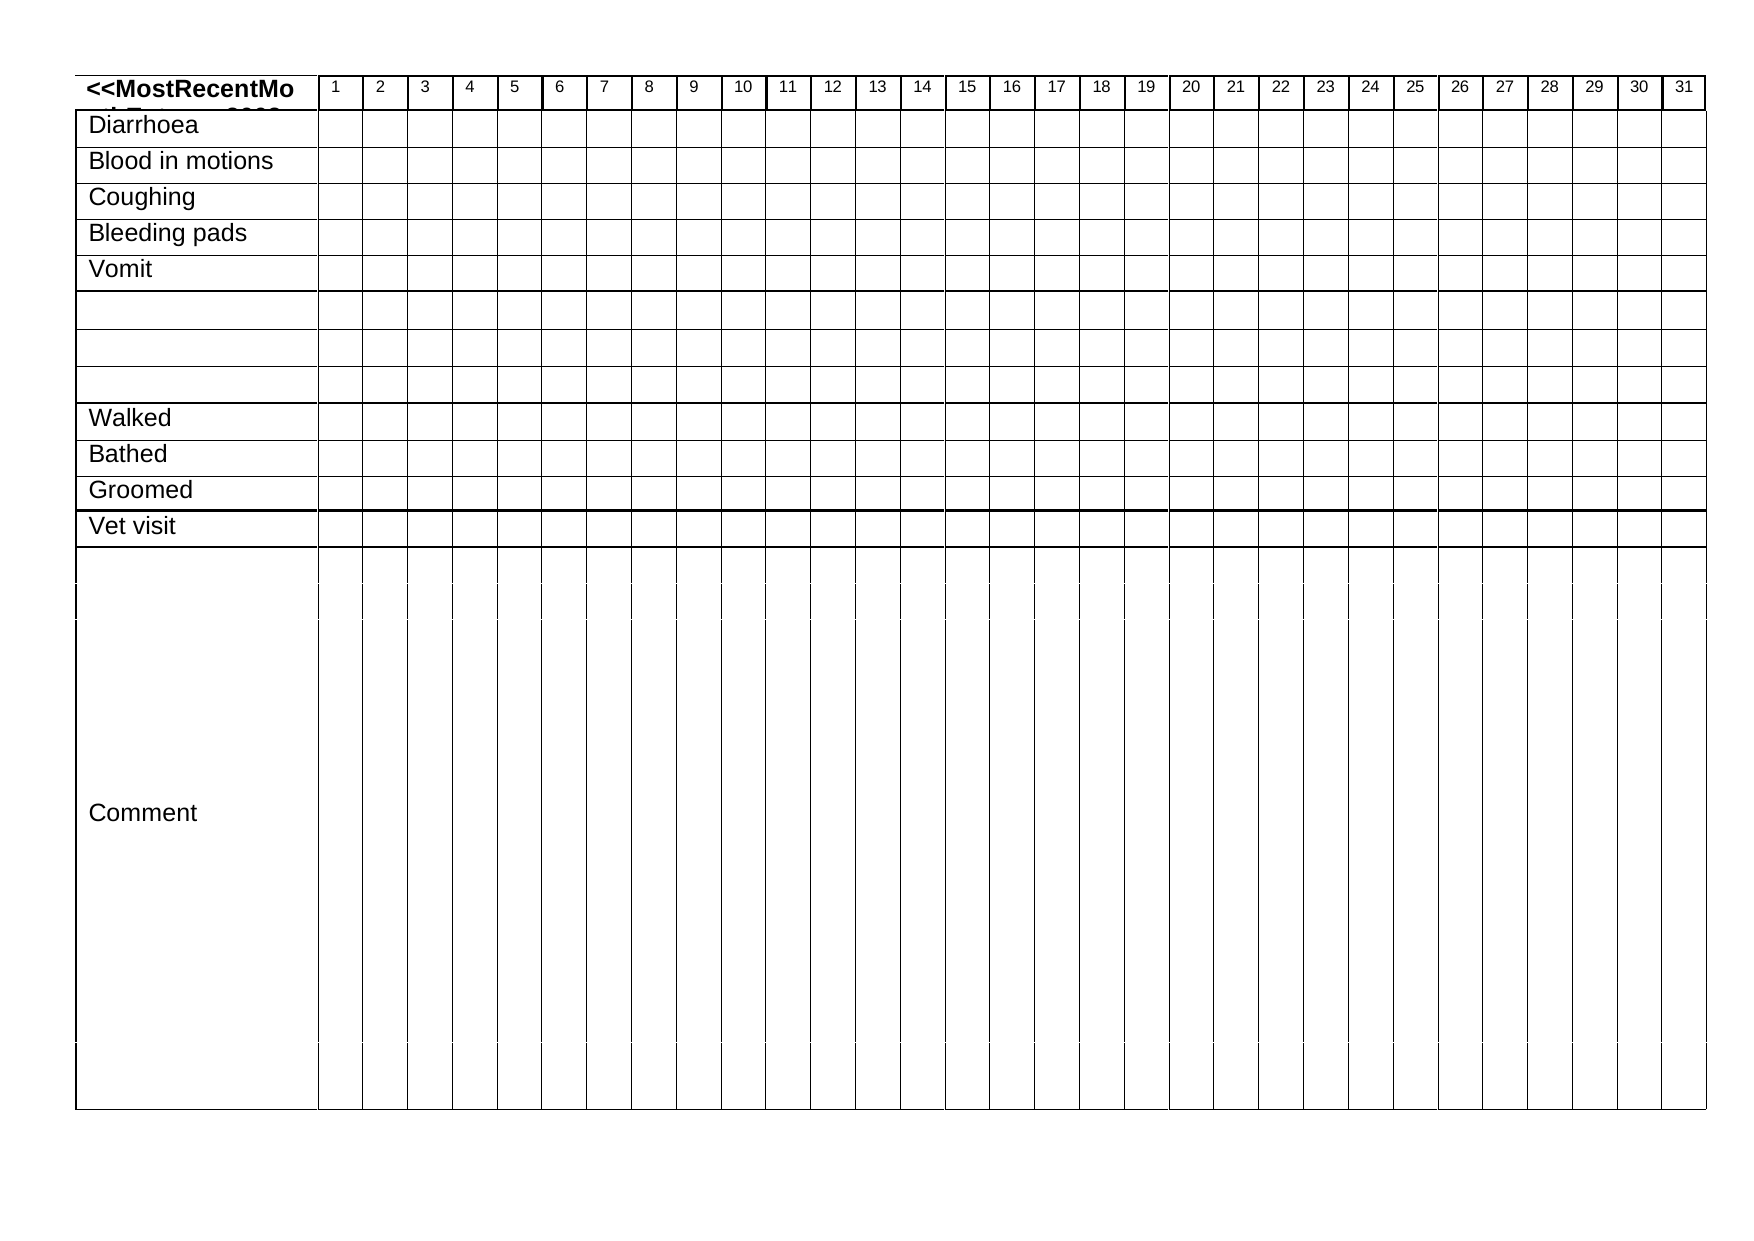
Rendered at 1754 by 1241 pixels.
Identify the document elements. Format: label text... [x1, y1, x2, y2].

table_cell [319, 763, 362, 799]
table_cell [319, 292, 362, 329]
table_cell [1528, 871, 1572, 907]
table_cell [1662, 763, 1706, 799]
table_cell [1214, 220, 1258, 255]
table_cell [1618, 111, 1661, 147]
table_cell [766, 976, 810, 1009]
table_cell [453, 256, 497, 290]
table_cell [1259, 111, 1303, 147]
table_cell [632, 871, 676, 907]
table_cell [1394, 404, 1437, 440]
table_cell [319, 799, 362, 835]
table_cell [1214, 441, 1258, 476]
table_cell [946, 799, 989, 835]
table_cell [587, 584, 631, 619]
table_cell [1304, 763, 1348, 799]
table_cell [319, 477, 362, 509]
table_cell [1035, 620, 1079, 655]
table_cell [901, 292, 944, 329]
table_cell [1662, 799, 1706, 835]
table_cell [1483, 1043, 1527, 1076]
table_cell [498, 620, 541, 655]
table_cell [363, 655, 407, 691]
table_cell [1259, 548, 1303, 583]
table_header 2 [364, 77, 407, 109]
table_cell [1259, 907, 1303, 943]
table_cell [587, 655, 631, 691]
table_cell [77, 330, 317, 366]
table_cell [1439, 512, 1482, 546]
table_cell [632, 111, 676, 147]
table_cell [587, 871, 631, 907]
table_cell [946, 512, 989, 546]
table_cell [1214, 1043, 1258, 1076]
table_cell [856, 620, 900, 655]
table_cell [632, 691, 676, 727]
table_cell [722, 763, 765, 799]
table_cell [1573, 548, 1617, 583]
table_cell [1170, 1009, 1213, 1042]
table_cell [453, 871, 497, 907]
table_cell [498, 691, 541, 727]
table_cell [1483, 691, 1527, 727]
table_cell [587, 1043, 631, 1076]
table_cell [319, 655, 362, 691]
table_cell [1259, 835, 1303, 871]
table_cell [1439, 477, 1482, 509]
table_cell [1035, 220, 1079, 255]
table_cell [677, 976, 721, 1009]
table_cell [1662, 292, 1706, 329]
table_cell [1394, 1009, 1437, 1042]
table_cell [1349, 111, 1393, 147]
table_cell [319, 220, 362, 255]
table_cell [901, 1009, 944, 1042]
table_cell Bleeding pads [77, 220, 317, 255]
table_cell [1528, 907, 1572, 943]
table_cell [946, 691, 989, 727]
table_cell [319, 943, 362, 976]
table_cell [1528, 330, 1572, 366]
table_cell [408, 799, 452, 835]
table_cell [1483, 871, 1527, 907]
table_cell [901, 441, 944, 476]
table_cell [811, 404, 855, 440]
table_cell [1618, 184, 1661, 219]
table_cell [1349, 256, 1393, 290]
table_cell [1349, 835, 1393, 871]
table_cell [990, 907, 1034, 943]
table_cell [1170, 691, 1213, 727]
table_cell [677, 330, 721, 366]
table_cell [587, 477, 631, 509]
table_cell [1304, 943, 1348, 976]
table_cell [1439, 799, 1482, 835]
table_cell [498, 835, 541, 871]
table_cell [1304, 691, 1348, 727]
table_cell [1170, 871, 1213, 907]
table_cell [632, 584, 676, 619]
table_header 5 [499, 77, 541, 109]
table_cell [498, 404, 541, 440]
table_cell [1259, 148, 1303, 183]
table_cell [1125, 943, 1168, 976]
table_cell [1618, 404, 1661, 440]
table_cell [1394, 367, 1437, 402]
table_cell [811, 111, 855, 147]
table_cell [901, 835, 944, 871]
table_cell [766, 367, 810, 402]
table_cell [1304, 907, 1348, 943]
table_cell [1573, 441, 1617, 476]
table_cell [453, 184, 497, 219]
table_cell [1259, 727, 1303, 763]
table_cell [1214, 367, 1258, 402]
table_cell [811, 148, 855, 183]
table_cell [856, 907, 900, 943]
table_cell [901, 620, 944, 655]
table_cell [856, 512, 900, 546]
table_cell [990, 512, 1034, 546]
table_cell [1125, 1076, 1168, 1109]
table_cell [1394, 512, 1437, 546]
table_cell [766, 548, 810, 583]
table_cell [363, 1076, 407, 1109]
table_cell [1618, 220, 1661, 255]
table_cell [542, 477, 586, 509]
table_cell [498, 184, 541, 219]
table_cell [1394, 1076, 1437, 1109]
table_cell [1483, 256, 1527, 290]
table_cell [1483, 976, 1527, 1009]
table_cell [542, 441, 586, 476]
table_cell [901, 691, 944, 727]
table_cell [1349, 976, 1393, 1009]
table_cell [1349, 655, 1393, 691]
table_cell [1573, 691, 1617, 727]
table_cell [453, 763, 497, 799]
table_cell [1080, 548, 1124, 583]
table_cell [811, 477, 855, 509]
table_cell [1259, 584, 1303, 619]
table_cell [1618, 330, 1661, 366]
table_cell [498, 292, 541, 329]
table_cell [498, 943, 541, 976]
table_cell [1304, 330, 1348, 366]
table_cell [1618, 256, 1661, 290]
table_cell [1394, 763, 1437, 799]
table_cell [766, 584, 810, 619]
table_cell [453, 655, 497, 691]
table_cell [1483, 220, 1527, 255]
table_cell [408, 512, 452, 546]
table_cell [453, 727, 497, 763]
table_cell [946, 367, 989, 402]
table_cell [1483, 292, 1527, 329]
table_cell [901, 727, 944, 763]
table_cell [722, 256, 765, 290]
table_header 15 [947, 77, 989, 109]
table_cell [946, 548, 989, 583]
table_cell [1304, 871, 1348, 907]
table_cell [1439, 943, 1482, 976]
table_cell [990, 1076, 1034, 1109]
table_cell [1170, 548, 1213, 583]
table_cell [587, 441, 631, 476]
table_cell [1573, 256, 1617, 290]
table_cell [1170, 907, 1213, 943]
table_cell [542, 835, 586, 871]
table_cell [498, 763, 541, 799]
table_cell [77, 835, 317, 871]
table_cell [1394, 292, 1437, 329]
table_cell [1304, 184, 1348, 219]
table_cell [1483, 548, 1527, 583]
table_header 1 [320, 77, 362, 109]
table_cell [632, 220, 676, 255]
table_cell [1573, 330, 1617, 366]
table_cell [1349, 330, 1393, 366]
table_cell [542, 584, 586, 619]
table_cell [632, 184, 676, 219]
table_cell [1618, 835, 1661, 871]
table_cell [1214, 292, 1258, 329]
table_cell [1439, 691, 1482, 727]
table_cell [1170, 655, 1213, 691]
table_cell [901, 976, 944, 1009]
table_cell [1125, 691, 1168, 727]
table_cell [408, 220, 452, 255]
table_cell [766, 1043, 810, 1076]
table_cell [498, 220, 541, 255]
table_header 12 [812, 77, 855, 109]
table_cell [1170, 943, 1213, 976]
table_header 17 [1036, 77, 1079, 109]
table_cell [1618, 1043, 1661, 1076]
table_cell [722, 292, 765, 329]
table_cell [1483, 799, 1527, 835]
table_cell [1528, 763, 1572, 799]
table_cell [1125, 907, 1168, 943]
table_cell [363, 256, 407, 290]
table_cell [542, 512, 586, 546]
table_cell [587, 292, 631, 329]
table_cell [1349, 691, 1393, 727]
table_cell [587, 976, 631, 1009]
table_cell [1573, 1076, 1617, 1109]
table_cell [1439, 1009, 1482, 1042]
table_cell [856, 1043, 900, 1076]
table_cell [901, 1043, 944, 1076]
table_cell [1528, 111, 1572, 147]
table_cell [1035, 512, 1079, 546]
table_cell [1214, 1009, 1258, 1042]
table_cell [946, 620, 989, 655]
table_cell [811, 367, 855, 402]
table_cell [587, 184, 631, 219]
table_cell [1662, 256, 1706, 290]
table_cell [587, 111, 631, 147]
table_cell [453, 620, 497, 655]
table_cell [1573, 584, 1617, 619]
table_cell [1080, 976, 1124, 1009]
table_cell [1394, 871, 1437, 907]
table_cell [1035, 292, 1079, 329]
table_cell [766, 292, 810, 329]
table_cell [632, 477, 676, 509]
table_cell [990, 111, 1034, 147]
table_cell [856, 655, 900, 691]
table_cell [542, 655, 586, 691]
table_cell [587, 691, 631, 727]
table_cell [1349, 292, 1393, 329]
table_cell [1662, 835, 1706, 871]
table_cell [677, 256, 721, 290]
table_cell [632, 548, 676, 583]
table_cell [1214, 976, 1258, 1009]
table_cell [77, 548, 317, 583]
table_cell [1125, 512, 1168, 546]
table_cell [408, 763, 452, 799]
table_cell [722, 184, 765, 219]
table_cell [498, 1009, 541, 1042]
table_cell [766, 799, 810, 835]
table_cell [1662, 655, 1706, 691]
table_cell [1080, 184, 1124, 219]
table_cell [990, 367, 1034, 402]
table_cell Comment [77, 799, 317, 835]
table_cell [1259, 691, 1303, 727]
table_cell [1618, 943, 1661, 976]
table_cell [498, 367, 541, 402]
table_cell [901, 763, 944, 799]
table_cell [766, 1009, 810, 1042]
table_cell [677, 148, 721, 183]
table_cell [498, 330, 541, 366]
table_cell [1349, 907, 1393, 943]
table_cell [632, 799, 676, 835]
table_cell [542, 620, 586, 655]
table_cell [1662, 148, 1706, 183]
table_cell [1080, 220, 1124, 255]
table_cell [542, 943, 586, 976]
table_cell [408, 727, 452, 763]
table_cell [1035, 184, 1079, 219]
table_cell [1573, 184, 1617, 219]
table_cell [1662, 1009, 1706, 1042]
table_cell [990, 943, 1034, 976]
table_cell [77, 871, 317, 907]
table_cell [408, 835, 452, 871]
table_cell [1528, 184, 1572, 219]
table_cell [498, 871, 541, 907]
table_header 8 [633, 77, 676, 109]
table_cell [498, 584, 541, 619]
table_cell [587, 548, 631, 583]
table_cell [677, 1009, 721, 1042]
table_cell [1170, 763, 1213, 799]
table_cell [319, 907, 362, 943]
table_cell [1170, 1076, 1213, 1109]
table_cell [1214, 799, 1258, 835]
table_cell [1439, 727, 1482, 763]
table_cell [408, 256, 452, 290]
table_cell [1304, 1043, 1348, 1076]
table_cell [363, 871, 407, 907]
table_cell [1528, 1043, 1572, 1076]
table_cell [319, 512, 362, 546]
table_cell [811, 441, 855, 476]
table_cell [1259, 943, 1303, 976]
table_cell [946, 184, 989, 219]
table_cell [856, 584, 900, 619]
table_cell [1483, 835, 1527, 871]
table_cell [1349, 871, 1393, 907]
table_cell [587, 148, 631, 183]
table_cell [542, 292, 586, 329]
table_cell [77, 1076, 317, 1109]
table_cell [1618, 727, 1661, 763]
table_cell [722, 691, 765, 727]
table_cell [632, 292, 676, 329]
table_cell [1573, 871, 1617, 907]
table_cell [1394, 835, 1437, 871]
table_cell [453, 907, 497, 943]
table_cell [453, 512, 497, 546]
table_cell [901, 548, 944, 583]
table_cell [408, 330, 452, 366]
table_header 10 [723, 77, 765, 109]
table_cell [498, 976, 541, 1009]
table_cell [1080, 943, 1124, 976]
table_cell [453, 477, 497, 509]
table_cell [1439, 404, 1482, 440]
table_cell [1662, 512, 1706, 546]
table_cell [856, 763, 900, 799]
table_cell [1349, 367, 1393, 402]
table_cell [1439, 835, 1482, 871]
table_cell [1080, 404, 1124, 440]
table_cell [946, 835, 989, 871]
table_cell [1125, 477, 1168, 509]
table_cell [1259, 512, 1303, 546]
table_cell [1080, 1043, 1124, 1076]
table_cell [1080, 477, 1124, 509]
table_cell [408, 148, 452, 183]
table_header 19 [1126, 77, 1168, 109]
table_cell [1125, 404, 1168, 440]
table_cell [1483, 512, 1527, 546]
table_cell [363, 330, 407, 366]
table_cell [677, 477, 721, 509]
table_cell [1349, 548, 1393, 583]
table_cell [498, 148, 541, 183]
table_cell [1662, 548, 1706, 583]
table_cell [542, 548, 586, 583]
table_cell [453, 1009, 497, 1042]
table_cell [408, 1043, 452, 1076]
table_cell [1304, 404, 1348, 440]
table_cell [632, 655, 676, 691]
table_cell [587, 220, 631, 255]
table_cell [1304, 111, 1348, 147]
table_cell [363, 620, 407, 655]
table_cell [677, 584, 721, 619]
table_cell [1214, 835, 1258, 871]
table_cell [722, 548, 765, 583]
table_cell [408, 477, 452, 509]
table_cell [1573, 835, 1617, 871]
table_cell [766, 111, 810, 147]
table_cell [1349, 1009, 1393, 1042]
table_cell [766, 220, 810, 255]
table_cell [1662, 441, 1706, 476]
table_cell [319, 441, 362, 476]
table_cell [722, 835, 765, 871]
table_cell [1483, 111, 1527, 147]
table_cell [1573, 477, 1617, 509]
table_cell [901, 477, 944, 509]
table_cell [946, 220, 989, 255]
table_cell [722, 976, 765, 1009]
table_cell [1035, 976, 1079, 1009]
table_cell [722, 727, 765, 763]
table_cell [677, 1076, 721, 1109]
table_cell [1125, 763, 1168, 799]
table_cell [632, 1043, 676, 1076]
table_cell [811, 871, 855, 907]
table_cell [408, 404, 452, 440]
table_cell [1080, 367, 1124, 402]
table_cell [1259, 871, 1303, 907]
table_cell [1394, 799, 1437, 835]
table_cell [632, 148, 676, 183]
table_cell [1483, 330, 1527, 366]
table_cell [1214, 404, 1258, 440]
table_cell [1125, 367, 1168, 402]
table_cell Diarrhoea [77, 111, 317, 147]
table_cell [990, 620, 1034, 655]
table_cell [1349, 1043, 1393, 1076]
table_cell [1573, 367, 1617, 402]
table_cell [1080, 1009, 1124, 1042]
table_cell [1035, 1076, 1079, 1109]
table_cell [1483, 404, 1527, 440]
table_cell [1035, 943, 1079, 976]
table_cell [856, 871, 900, 907]
table_cell [1349, 620, 1393, 655]
table_cell [856, 111, 900, 147]
table_cell [811, 584, 855, 619]
table_cell [453, 441, 497, 476]
table_cell [990, 727, 1034, 763]
table_cell [1662, 976, 1706, 1009]
table_cell [1662, 330, 1706, 366]
table_cell [587, 727, 631, 763]
table_cell [677, 1043, 721, 1076]
table_cell [1214, 148, 1258, 183]
table_header 20 [1171, 77, 1213, 109]
table_cell [766, 871, 810, 907]
table_cell [363, 441, 407, 476]
table_cell [901, 367, 944, 402]
table_cell [811, 907, 855, 943]
table_cell [1304, 367, 1348, 402]
table_cell [1439, 220, 1482, 255]
table_cell [990, 1009, 1034, 1042]
table_header 22 [1260, 77, 1303, 109]
table_cell [542, 871, 586, 907]
table_cell [766, 655, 810, 691]
table_cell [677, 871, 721, 907]
table_cell [453, 943, 497, 976]
table_cell [1125, 441, 1168, 476]
table_cell [856, 976, 900, 1009]
table_cell [1259, 799, 1303, 835]
table_cell [677, 441, 721, 476]
table_cell [363, 404, 407, 440]
table_cell [856, 330, 900, 366]
table_cell [453, 1043, 497, 1076]
table_cell [1439, 1043, 1482, 1076]
table_cell [1304, 1076, 1348, 1109]
table_cell [408, 584, 452, 619]
table_cell [1035, 871, 1079, 907]
table_cell [408, 655, 452, 691]
table_cell [901, 184, 944, 219]
table_cell [319, 184, 362, 219]
table_cell [946, 1043, 989, 1076]
table_cell [77, 584, 317, 619]
table_cell [1214, 184, 1258, 219]
table_cell [677, 184, 721, 219]
table_cell [1080, 835, 1124, 871]
table_cell [766, 184, 810, 219]
table_cell [1035, 691, 1079, 727]
table_cell [946, 943, 989, 976]
table_cell [901, 907, 944, 943]
table_cell [946, 441, 989, 476]
table_header 29 [1574, 77, 1617, 109]
table_cell [632, 907, 676, 943]
table_cell [766, 907, 810, 943]
table_header 24 [1350, 77, 1393, 109]
table_cell [901, 799, 944, 835]
table_cell [1214, 111, 1258, 147]
table_cell [1349, 477, 1393, 509]
table_cell [766, 763, 810, 799]
table_header 11 [768, 77, 810, 109]
table_cell [1259, 477, 1303, 509]
table_cell [901, 111, 944, 147]
table_cell [1349, 220, 1393, 255]
table_cell [632, 441, 676, 476]
table_cell [408, 184, 452, 219]
table_cell [542, 727, 586, 763]
table_cell [946, 763, 989, 799]
table_cell [1394, 1043, 1437, 1076]
table_cell [1349, 799, 1393, 835]
table_cell [1528, 655, 1572, 691]
table_cell [1214, 727, 1258, 763]
table_cell [677, 367, 721, 402]
table_cell [1483, 943, 1527, 976]
table_cell [1080, 1076, 1124, 1109]
table_cell [1080, 727, 1124, 763]
table_cell [946, 477, 989, 509]
table_cell [1125, 835, 1168, 871]
table_cell [408, 367, 452, 402]
table_cell [1349, 148, 1393, 183]
table_cell [1214, 871, 1258, 907]
table_cell [1125, 655, 1168, 691]
table_cell [1170, 620, 1213, 655]
table_cell [77, 1009, 317, 1042]
table_cell [1125, 1043, 1168, 1076]
table_header 6 [544, 77, 586, 109]
table_cell [990, 330, 1034, 366]
table_cell [1528, 835, 1572, 871]
table_cell [856, 799, 900, 835]
table_cell [1394, 691, 1437, 727]
table_cell [542, 330, 586, 366]
table_header 7 [588, 77, 631, 109]
table_cell [677, 835, 721, 871]
table_cell [990, 1043, 1034, 1076]
table_cell [990, 256, 1034, 290]
table_cell [1528, 477, 1572, 509]
table_cell [77, 907, 317, 943]
table_cell [1439, 441, 1482, 476]
table_cell [1394, 477, 1437, 509]
table_cell [1528, 584, 1572, 619]
table_cell [722, 111, 765, 147]
table_cell [1170, 292, 1213, 329]
table_cell [901, 220, 944, 255]
table_cell [1618, 584, 1661, 619]
table_cell [677, 220, 721, 255]
table_cell [990, 404, 1034, 440]
table_cell [990, 584, 1034, 619]
table_cell [1035, 763, 1079, 799]
table_cell [811, 1043, 855, 1076]
table_cell Walked [77, 404, 317, 440]
table_cell [811, 220, 855, 255]
table_cell [722, 620, 765, 655]
table_cell [946, 1009, 989, 1042]
table_cell [498, 512, 541, 546]
table_cell [1528, 367, 1572, 402]
table_cell [1394, 620, 1437, 655]
table_cell [1662, 584, 1706, 619]
table_cell [77, 620, 317, 655]
table_cell [1304, 835, 1348, 871]
table_cell [1662, 691, 1706, 727]
table_cell [946, 330, 989, 366]
table_cell [811, 1076, 855, 1109]
table_cell [811, 184, 855, 219]
table_cell [632, 835, 676, 871]
table_cell [363, 943, 407, 976]
table_cell [1125, 1009, 1168, 1042]
table_cell [1662, 1043, 1706, 1076]
table_cell [1035, 330, 1079, 366]
table_cell [1035, 148, 1079, 183]
table_cell [677, 943, 721, 976]
table_cell [319, 620, 362, 655]
table_cell [990, 148, 1034, 183]
table_cell [1125, 727, 1168, 763]
table_cell [1528, 727, 1572, 763]
table_cell [990, 548, 1034, 583]
table_cell [1170, 441, 1213, 476]
table_cell [1528, 691, 1572, 727]
table_cell [363, 835, 407, 871]
table_cell [1662, 907, 1706, 943]
table_cell [408, 871, 452, 907]
table_cell [946, 727, 989, 763]
table_cell [1304, 512, 1348, 546]
table_cell [542, 404, 586, 440]
table_cell [632, 620, 676, 655]
table_cell [408, 1009, 452, 1042]
table_cell [901, 1076, 944, 1109]
table_cell [1125, 799, 1168, 835]
table_cell [1080, 691, 1124, 727]
table_cell [453, 799, 497, 835]
table_cell [1304, 441, 1348, 476]
table_cell [1214, 691, 1258, 727]
table_cell [1035, 907, 1079, 943]
table_cell [1214, 256, 1258, 290]
table_cell [722, 367, 765, 402]
table_header 3 [409, 77, 452, 109]
table_cell [856, 441, 900, 476]
table_cell [363, 367, 407, 402]
table_header 28 [1529, 77, 1572, 109]
table_cell [1394, 441, 1437, 476]
table_cell [1304, 256, 1348, 290]
table_cell [1080, 907, 1124, 943]
table_cell [766, 148, 810, 183]
table_cell [1304, 220, 1348, 255]
table_cell [1394, 655, 1437, 691]
table_cell [1528, 976, 1572, 1009]
table_cell [1304, 292, 1348, 329]
table_cell [319, 404, 362, 440]
table_cell [1483, 584, 1527, 619]
table_cell [1528, 292, 1572, 329]
table_cell [1214, 655, 1258, 691]
table_cell [1125, 871, 1168, 907]
table_cell [1528, 620, 1572, 655]
table_cell [677, 512, 721, 546]
table_cell [1170, 1043, 1213, 1076]
table_cell [542, 763, 586, 799]
table_cell [77, 943, 317, 976]
table_cell [542, 799, 586, 835]
table_cell [363, 292, 407, 329]
table_cell [677, 111, 721, 147]
table_cell [901, 584, 944, 619]
table_cell [901, 871, 944, 907]
table_cell [766, 512, 810, 546]
table_cell [1618, 691, 1661, 727]
table_cell [722, 1009, 765, 1042]
table_cell [632, 367, 676, 402]
table_cell [990, 871, 1034, 907]
table_cell [1439, 292, 1482, 329]
table_cell [677, 799, 721, 835]
table_cell [1483, 907, 1527, 943]
table_cell [363, 907, 407, 943]
table_cell [1349, 727, 1393, 763]
table_cell [319, 1076, 362, 1109]
table_cell [990, 976, 1034, 1009]
table_cell [1304, 799, 1348, 835]
table_cell [453, 220, 497, 255]
table_cell [1259, 976, 1303, 1009]
table_cell [722, 441, 765, 476]
table_cell [1035, 477, 1079, 509]
table_cell [1618, 871, 1661, 907]
table_cell [1483, 477, 1527, 509]
table_cell [1304, 620, 1348, 655]
table_cell [1528, 148, 1572, 183]
table_cell [766, 835, 810, 871]
table_cell [1035, 1009, 1079, 1042]
table_cell [1035, 256, 1079, 290]
table_cell [1439, 1076, 1482, 1109]
table_cell [722, 477, 765, 509]
table_cell [1170, 477, 1213, 509]
table_cell [856, 548, 900, 583]
table_cell [453, 111, 497, 147]
table_cell [1214, 330, 1258, 366]
table_cell [856, 1076, 900, 1109]
table_cell [856, 691, 900, 727]
table_cell [587, 330, 631, 366]
table_cell [766, 330, 810, 366]
table_cell [1304, 148, 1348, 183]
table_cell [1304, 727, 1348, 763]
table_cell [677, 763, 721, 799]
table_cell [408, 907, 452, 943]
table_cell [722, 512, 765, 546]
table_header 9 [678, 77, 721, 109]
table_cell Groomed [77, 477, 317, 509]
table_cell [1170, 111, 1213, 147]
table_cell [587, 404, 631, 440]
table_cell [811, 292, 855, 329]
table_cell [542, 976, 586, 1009]
table_cell [319, 976, 362, 1009]
table_cell [498, 477, 541, 509]
table_cell [1259, 292, 1303, 329]
table_cell [319, 256, 362, 290]
table_cell [1618, 512, 1661, 546]
table_cell [363, 763, 407, 799]
table_cell [1259, 184, 1303, 219]
table_cell [811, 799, 855, 835]
table_cell [946, 292, 989, 329]
table_cell [1170, 367, 1213, 402]
table_cell [856, 292, 900, 329]
table_cell [901, 655, 944, 691]
table_cell [1573, 220, 1617, 255]
table_cell [498, 1076, 541, 1109]
table_cell [1573, 907, 1617, 943]
table_cell [990, 184, 1034, 219]
table_cell [542, 148, 586, 183]
table_header 27 [1484, 77, 1527, 109]
table_cell [990, 477, 1034, 509]
table_cell [1618, 1076, 1661, 1109]
table_cell [1662, 1076, 1706, 1109]
table_cell [1035, 441, 1079, 476]
table_cell [811, 976, 855, 1009]
table_header 13 [857, 77, 900, 109]
table_cell [498, 799, 541, 835]
table_cell [1573, 943, 1617, 976]
table_cell [1662, 184, 1706, 219]
table_cell [408, 111, 452, 147]
table_cell [946, 148, 989, 183]
table_cell Vet visit [77, 512, 317, 546]
table_cell [319, 1009, 362, 1042]
table_cell [1573, 512, 1617, 546]
table_cell [1439, 763, 1482, 799]
table_cell [319, 584, 362, 619]
table_cell [542, 111, 586, 147]
table_cell [1618, 292, 1661, 329]
table_cell [1125, 976, 1168, 1009]
table_cell [1573, 727, 1617, 763]
table_cell [587, 1009, 631, 1042]
table_cell [766, 620, 810, 655]
table_cell [990, 835, 1034, 871]
table_cell [1483, 1009, 1527, 1042]
table_header 23 [1305, 77, 1348, 109]
table_header 26 [1440, 77, 1482, 109]
table_cell [453, 1076, 497, 1109]
table_cell [1170, 512, 1213, 546]
table_cell [1618, 799, 1661, 835]
table_cell [766, 256, 810, 290]
table_cell [1528, 548, 1572, 583]
table_cell [408, 976, 452, 1009]
table_cell [408, 548, 452, 583]
table_cell [77, 727, 317, 763]
table_cell [1394, 548, 1437, 583]
table_header 31 [1664, 77, 1704, 109]
table_cell [1573, 620, 1617, 655]
table_cell [1035, 655, 1079, 691]
table_cell [722, 943, 765, 976]
table_cell [1035, 404, 1079, 440]
table_cell [1618, 367, 1661, 402]
table_cell [1080, 111, 1124, 147]
table_cell [1483, 148, 1527, 183]
table_cell [901, 512, 944, 546]
table_cell [1214, 907, 1258, 943]
table_cell [632, 512, 676, 546]
table_cell [1483, 1076, 1527, 1109]
table_cell [1439, 584, 1482, 619]
table_cell [901, 943, 944, 976]
table_cell [1439, 907, 1482, 943]
table_cell [1483, 184, 1527, 219]
table_cell [1618, 763, 1661, 799]
table_cell [1394, 330, 1437, 366]
table_cell [1573, 1043, 1617, 1076]
table_cell [1439, 976, 1482, 1009]
table_cell [542, 184, 586, 219]
table_cell [946, 256, 989, 290]
table_cell [542, 691, 586, 727]
table_cell [901, 404, 944, 440]
table_cell [542, 1043, 586, 1076]
table_cell [1439, 148, 1482, 183]
table_cell [542, 256, 586, 290]
table_cell [811, 835, 855, 871]
table_cell [319, 1043, 362, 1076]
table_cell [1662, 871, 1706, 907]
table_cell [77, 1043, 317, 1076]
table_cell Coughing [77, 184, 317, 219]
table_cell [1214, 512, 1258, 546]
table_cell [1125, 148, 1168, 183]
table_cell [1125, 620, 1168, 655]
table_cell [632, 1009, 676, 1042]
table_cell [77, 763, 317, 799]
table_cell [587, 367, 631, 402]
table_cell [722, 330, 765, 366]
table_cell [1394, 907, 1437, 943]
table_cell [498, 111, 541, 147]
table_cell [453, 976, 497, 1009]
table_cell [1618, 976, 1661, 1009]
table_header 25 [1395, 77, 1437, 109]
table_cell [1528, 1009, 1572, 1042]
table_cell [1349, 584, 1393, 619]
table_cell [1528, 1076, 1572, 1109]
table_cell [811, 330, 855, 366]
table_cell [1035, 548, 1079, 583]
table_cell [722, 907, 765, 943]
table_cell [542, 907, 586, 943]
table_cell [363, 548, 407, 583]
table_cell [1439, 111, 1482, 147]
table_cell [1080, 655, 1124, 691]
table_cell [856, 727, 900, 763]
table_cell [1259, 330, 1303, 366]
table_cell [722, 871, 765, 907]
table_cell [677, 655, 721, 691]
table_cell [811, 1009, 855, 1042]
table_cell [408, 620, 452, 655]
table_cell [453, 548, 497, 583]
table_cell [1349, 512, 1393, 546]
table_cell [542, 1076, 586, 1109]
table_cell [1259, 1009, 1303, 1042]
table_cell [722, 1076, 765, 1109]
table_cell [1080, 256, 1124, 290]
table_cell [1528, 512, 1572, 546]
table_cell [1170, 220, 1213, 255]
table_cell [766, 691, 810, 727]
table_cell [1080, 584, 1124, 619]
table_cell [498, 1043, 541, 1076]
table_cell [1259, 655, 1303, 691]
table_cell [1394, 976, 1437, 1009]
table_cell [1125, 184, 1168, 219]
table_cell [1483, 727, 1527, 763]
table_header 30 [1619, 77, 1661, 109]
table_cell [677, 620, 721, 655]
table_cell [946, 404, 989, 440]
table_cell [319, 111, 362, 147]
table_cell [1394, 584, 1437, 619]
table_cell [1618, 907, 1661, 943]
table_cell [1349, 1076, 1393, 1109]
table_cell [587, 256, 631, 290]
table_cell [856, 148, 900, 183]
table_cell [1483, 367, 1527, 402]
table_cell [1483, 763, 1527, 799]
table_cell [811, 256, 855, 290]
table_cell [587, 907, 631, 943]
table_cell [408, 943, 452, 976]
table_cell [1573, 763, 1617, 799]
table_cell [1170, 330, 1213, 366]
table_cell [1259, 367, 1303, 402]
table_cell [1035, 1043, 1079, 1076]
table_cell [632, 727, 676, 763]
table_cell [587, 512, 631, 546]
table_cell [408, 292, 452, 329]
table_cell [1439, 184, 1482, 219]
table_cell [856, 477, 900, 509]
table_cell [1304, 584, 1348, 619]
table_cell [1035, 835, 1079, 871]
table_cell [1080, 441, 1124, 476]
table_cell [946, 111, 989, 147]
table_cell [1483, 441, 1527, 476]
table_cell [1170, 727, 1213, 763]
table_cell [1528, 943, 1572, 976]
table_cell [1259, 220, 1303, 255]
table_cell [990, 655, 1034, 691]
table_cell [677, 548, 721, 583]
table_cell [1573, 404, 1617, 440]
table_cell [677, 727, 721, 763]
table_cell [1618, 655, 1661, 691]
table_cell [1259, 1076, 1303, 1109]
table_cell [1214, 620, 1258, 655]
table_cell [856, 835, 900, 871]
table_cell [1125, 111, 1168, 147]
table_cell [677, 292, 721, 329]
table_cell [1349, 763, 1393, 799]
table_header 4 [454, 77, 497, 109]
table_cell [946, 1076, 989, 1109]
table_cell [453, 367, 497, 402]
table_cell [77, 367, 317, 402]
table_cell [587, 620, 631, 655]
table_cell [1573, 799, 1617, 835]
table_cell [1573, 148, 1617, 183]
table_cell [1394, 148, 1437, 183]
table_cell [453, 404, 497, 440]
table_cell [1259, 256, 1303, 290]
table_cell [946, 976, 989, 1009]
table_cell [587, 943, 631, 976]
table_cell [319, 691, 362, 727]
table_cell [1170, 799, 1213, 835]
table_cell [77, 691, 317, 727]
table_cell [856, 943, 900, 976]
table_cell [363, 512, 407, 546]
table_cell [1304, 548, 1348, 583]
table_cell [1618, 477, 1661, 509]
table_cell [453, 835, 497, 871]
table_cell [498, 441, 541, 476]
table_cell Vomit [77, 256, 317, 290]
table_cell [1394, 220, 1437, 255]
table_cell [1439, 367, 1482, 402]
table_cell [1170, 256, 1213, 290]
table_header 14 [902, 77, 944, 109]
table_cell [856, 256, 900, 290]
table_cell [722, 220, 765, 255]
table_cell [1304, 655, 1348, 691]
table_cell [722, 655, 765, 691]
table_cell [1035, 111, 1079, 147]
table_cell [453, 330, 497, 366]
table_cell [1080, 292, 1124, 329]
table_cell [856, 367, 900, 402]
table_cell [856, 404, 900, 440]
table_cell [632, 256, 676, 290]
table_cell [1349, 184, 1393, 219]
table_cell [498, 548, 541, 583]
table_cell [1394, 727, 1437, 763]
table_cell [1304, 477, 1348, 509]
table_cell [1528, 404, 1572, 440]
table_cell [363, 477, 407, 509]
table_cell [498, 655, 541, 691]
table_cell [408, 441, 452, 476]
table_cell [1394, 943, 1437, 976]
table_cell [1080, 330, 1124, 366]
table_cell [77, 655, 317, 691]
table_cell [1439, 256, 1482, 290]
table_cell [990, 799, 1034, 835]
table_cell [453, 584, 497, 619]
table_cell [811, 548, 855, 583]
table_cell [1214, 763, 1258, 799]
table_cell [632, 404, 676, 440]
table_cell [363, 691, 407, 727]
table_cell [1170, 835, 1213, 871]
table_cell Blood in motions [77, 148, 317, 183]
table_cell [1394, 111, 1437, 147]
table_cell [1618, 441, 1661, 476]
table_cell [946, 907, 989, 943]
table_cell [1125, 584, 1168, 619]
table_cell [453, 148, 497, 183]
table_cell [1439, 871, 1482, 907]
table_cell [319, 548, 362, 583]
table_cell [1662, 727, 1706, 763]
table_cell [811, 727, 855, 763]
table_cell [498, 256, 541, 290]
table_cell [722, 584, 765, 619]
table_cell [1573, 655, 1617, 691]
table_cell [363, 1043, 407, 1076]
table_cell [542, 1009, 586, 1042]
table_cell [632, 330, 676, 366]
table_cell [766, 727, 810, 763]
table_cell [363, 1009, 407, 1042]
table_cell [1214, 584, 1258, 619]
table_cell [408, 1076, 452, 1109]
table_cell [1349, 404, 1393, 440]
table_cell [1125, 256, 1168, 290]
table_cell [901, 148, 944, 183]
table_cell [363, 976, 407, 1009]
table_cell [1170, 148, 1213, 183]
table_cell [990, 763, 1034, 799]
table_cell [1662, 111, 1706, 147]
table_cell [901, 330, 944, 366]
table_cell [1394, 256, 1437, 290]
table_cell [1439, 620, 1482, 655]
table_cell [587, 763, 631, 799]
table_cell [856, 1009, 900, 1042]
table_cell [1035, 367, 1079, 402]
table_cell Bathed [77, 441, 317, 476]
table_cell [1125, 330, 1168, 366]
table_cell [766, 441, 810, 476]
table_cell [319, 835, 362, 871]
table_cell [990, 691, 1034, 727]
table_cell [811, 763, 855, 799]
table_cell [1080, 512, 1124, 546]
table_cell [1394, 184, 1437, 219]
table_cell [319, 727, 362, 763]
table_cell [1662, 477, 1706, 509]
table_cell [946, 871, 989, 907]
table_cell [1304, 1009, 1348, 1042]
table_header 21 [1215, 77, 1258, 109]
table_cell [1080, 620, 1124, 655]
table_cell [1662, 404, 1706, 440]
table_cell [542, 367, 586, 402]
table_cell [1528, 799, 1572, 835]
table_cell [1573, 111, 1617, 147]
table_cell [990, 292, 1034, 329]
table_cell [542, 220, 586, 255]
table_cell [1080, 148, 1124, 183]
table_cell [811, 620, 855, 655]
table_cell [1618, 1009, 1661, 1042]
table_cell [722, 148, 765, 183]
table_cell [946, 584, 989, 619]
table_cell [1080, 799, 1124, 835]
table_cell [1662, 367, 1706, 402]
table_cell [766, 477, 810, 509]
table_cell [363, 584, 407, 619]
table_cell [319, 148, 362, 183]
table_cell [1483, 655, 1527, 691]
table_cell [1349, 943, 1393, 976]
table_cell [901, 256, 944, 290]
table_cell [1573, 1009, 1617, 1042]
table_cell [1528, 256, 1572, 290]
table_cell [363, 111, 407, 147]
table_cell [1170, 404, 1213, 440]
table_cell [766, 943, 810, 976]
table_cell [1439, 548, 1482, 583]
table_cell [77, 976, 317, 1009]
table_cell [1259, 404, 1303, 440]
table_cell [1528, 441, 1572, 476]
table_cell [363, 727, 407, 763]
table_cell [1214, 477, 1258, 509]
table_cell [319, 367, 362, 402]
table_cell [677, 404, 721, 440]
table_cell [856, 220, 900, 255]
table_cell [1214, 1076, 1258, 1109]
table_cell [363, 184, 407, 219]
table_cell [363, 148, 407, 183]
table_cell [722, 404, 765, 440]
table_cell [1035, 799, 1079, 835]
table_cell [722, 1043, 765, 1076]
table_cell [1035, 727, 1079, 763]
table_cell [632, 976, 676, 1009]
table_cell [1618, 548, 1661, 583]
table_cell [632, 763, 676, 799]
table_cell [1483, 620, 1527, 655]
table_cell [498, 907, 541, 943]
table_cell [408, 691, 452, 727]
table_cell [1259, 620, 1303, 655]
table_cell [1662, 220, 1706, 255]
table_header 18 [1081, 77, 1124, 109]
table_cell [1125, 220, 1168, 255]
table_cell [766, 404, 810, 440]
table_cell [1573, 292, 1617, 329]
table_cell [811, 655, 855, 691]
table_cell [1214, 943, 1258, 976]
table_cell [363, 799, 407, 835]
table_cell [1662, 620, 1706, 655]
table_cell [498, 727, 541, 763]
table_cell [856, 184, 900, 219]
table_cell [363, 220, 407, 255]
table_cell [632, 1076, 676, 1109]
table_cell [677, 907, 721, 943]
table_cell [1125, 292, 1168, 329]
table_cell [1259, 763, 1303, 799]
table_cell [677, 691, 721, 727]
table_cell [1259, 1043, 1303, 1076]
table_cell [1214, 548, 1258, 583]
table_cell [1035, 584, 1079, 619]
table_cell [1528, 220, 1572, 255]
table_cell [1662, 943, 1706, 976]
table_cell [1439, 655, 1482, 691]
table_cell [1170, 584, 1213, 619]
table_cell [587, 835, 631, 871]
table_cell [319, 871, 362, 907]
table_cell [1573, 976, 1617, 1009]
table_cell [587, 799, 631, 835]
table_cell [587, 1076, 631, 1109]
table_cell [811, 512, 855, 546]
table_cell [453, 292, 497, 329]
table_cell [1304, 976, 1348, 1009]
table_cell [1439, 330, 1482, 366]
table_cell [1618, 620, 1661, 655]
table_header <<MostRecentMonthEntry>> 2002 [75, 76, 317, 109]
table_cell [1618, 148, 1661, 183]
table_cell [1259, 441, 1303, 476]
table_cell [453, 691, 497, 727]
table_cell [1125, 548, 1168, 583]
table_cell [722, 799, 765, 835]
table_cell [77, 292, 317, 329]
table_cell [1170, 976, 1213, 1009]
table_cell [990, 441, 1034, 476]
table_cell [1170, 184, 1213, 219]
table_cell [632, 943, 676, 976]
table_cell [766, 1076, 810, 1109]
table_cell [1080, 763, 1124, 799]
table_cell [1080, 871, 1124, 907]
table_cell [319, 330, 362, 366]
table_header 16 [991, 77, 1034, 109]
table_cell [946, 655, 989, 691]
table_cell [811, 943, 855, 976]
table_cell [990, 220, 1034, 255]
table_cell [1349, 441, 1393, 476]
table_cell [811, 691, 855, 727]
